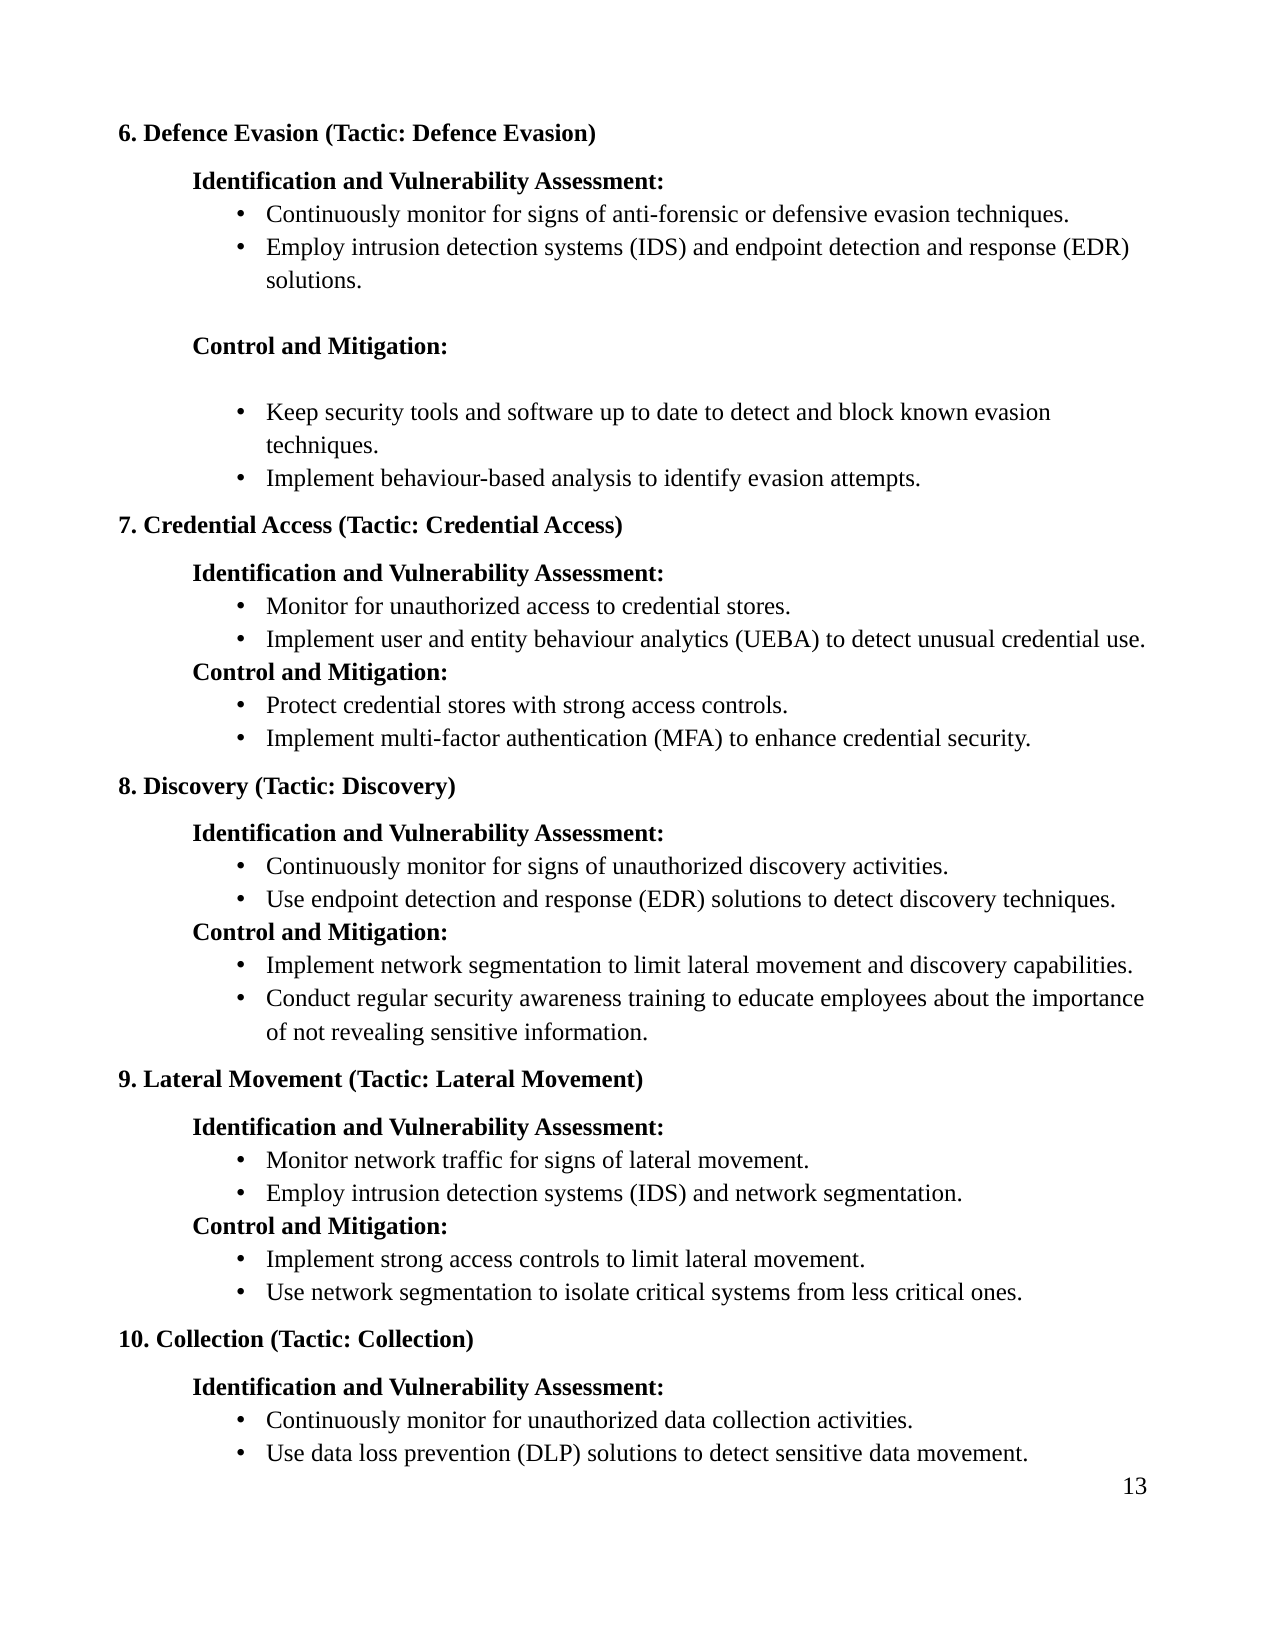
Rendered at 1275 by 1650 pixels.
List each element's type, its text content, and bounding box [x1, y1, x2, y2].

list Identification and Vulnerability Assessment: [162, 558, 1157, 587]
text 8. Discovery (Tactic: Discovery) [118, 771, 1157, 799]
text 10. Collection (Tactic: Collection) [118, 1324, 1157, 1353]
list 13 [827, 1471, 1157, 1500]
list Monitor network traffic for signs of lateral movement. [236, 1145, 1157, 1173]
list Protect credential stores with strong access controls. [236, 690, 1157, 719]
list Control and Mitigation: [162, 657, 1157, 686]
list Monitor for unauthorized access to credential stores. [236, 591, 1157, 620]
list Employ intrusion detection systems (IDS) and endpoint detection and response (EDR) solutions. [236, 232, 1157, 293]
text 6. Defence Evasion (Tactic: Defence Evasion) [118, 118, 1157, 147]
list Keep security tools and software up to date to detect and block known evasion techniques. [236, 397, 1157, 459]
list Use data loss prevention (DLP) solutions to detect sensitive data movement. [236, 1438, 1157, 1467]
list Use network segmentation to isolate critical systems from less critical ones. [236, 1277, 1157, 1306]
list Identification and Vulnerability Assessment: [162, 1372, 1157, 1401]
list Conduct regular security awareness training to educate employees about the importance of not revealing sensitive information. [236, 983, 1157, 1045]
list Implement user and entity behaviour analytics (UEBA) to detect unusual credential use. [236, 624, 1157, 653]
list Identification and Vulnerability Assessment: [162, 1112, 1157, 1141]
list Continuously monitor for unauthorized data collection activities. [236, 1405, 1157, 1434]
list Implement network segmentation to limit lateral movement and discovery capabilities. [236, 951, 1157, 979]
list Control and Mitigation: [162, 1211, 1157, 1239]
list Control and Mitigation: [162, 331, 1157, 393]
list Implement strong access controls to limit lateral movement. [236, 1244, 1157, 1273]
text 9. Lateral Movement (Tactic: Lateral Movement) [118, 1064, 1157, 1093]
list Identification and Vulnerability Assessment: [162, 818, 1157, 847]
list Continuously monitor for signs of unauthorized discovery activities. [236, 851, 1157, 880]
list Use endpoint detection and response (EDR) solutions to detect discovery techniques. [236, 884, 1157, 913]
list Implement multi-factor authentication (MFA) to enhance credential security. [236, 723, 1157, 752]
list Employ intrusion detection systems (IDS) and network segmentation. [236, 1178, 1157, 1207]
list Continuously monitor for signs of anti-forensic or defensive evasion techniques. [236, 199, 1157, 227]
list Implement behaviour-based analysis to identify evasion attempts. [236, 463, 1157, 492]
list Control and Mitigation: [162, 917, 1157, 946]
list Identification and Vulnerability Assessment: [162, 166, 1157, 194]
text 7. Credential Access (Tactic: Credential Access) [118, 511, 1157, 539]
